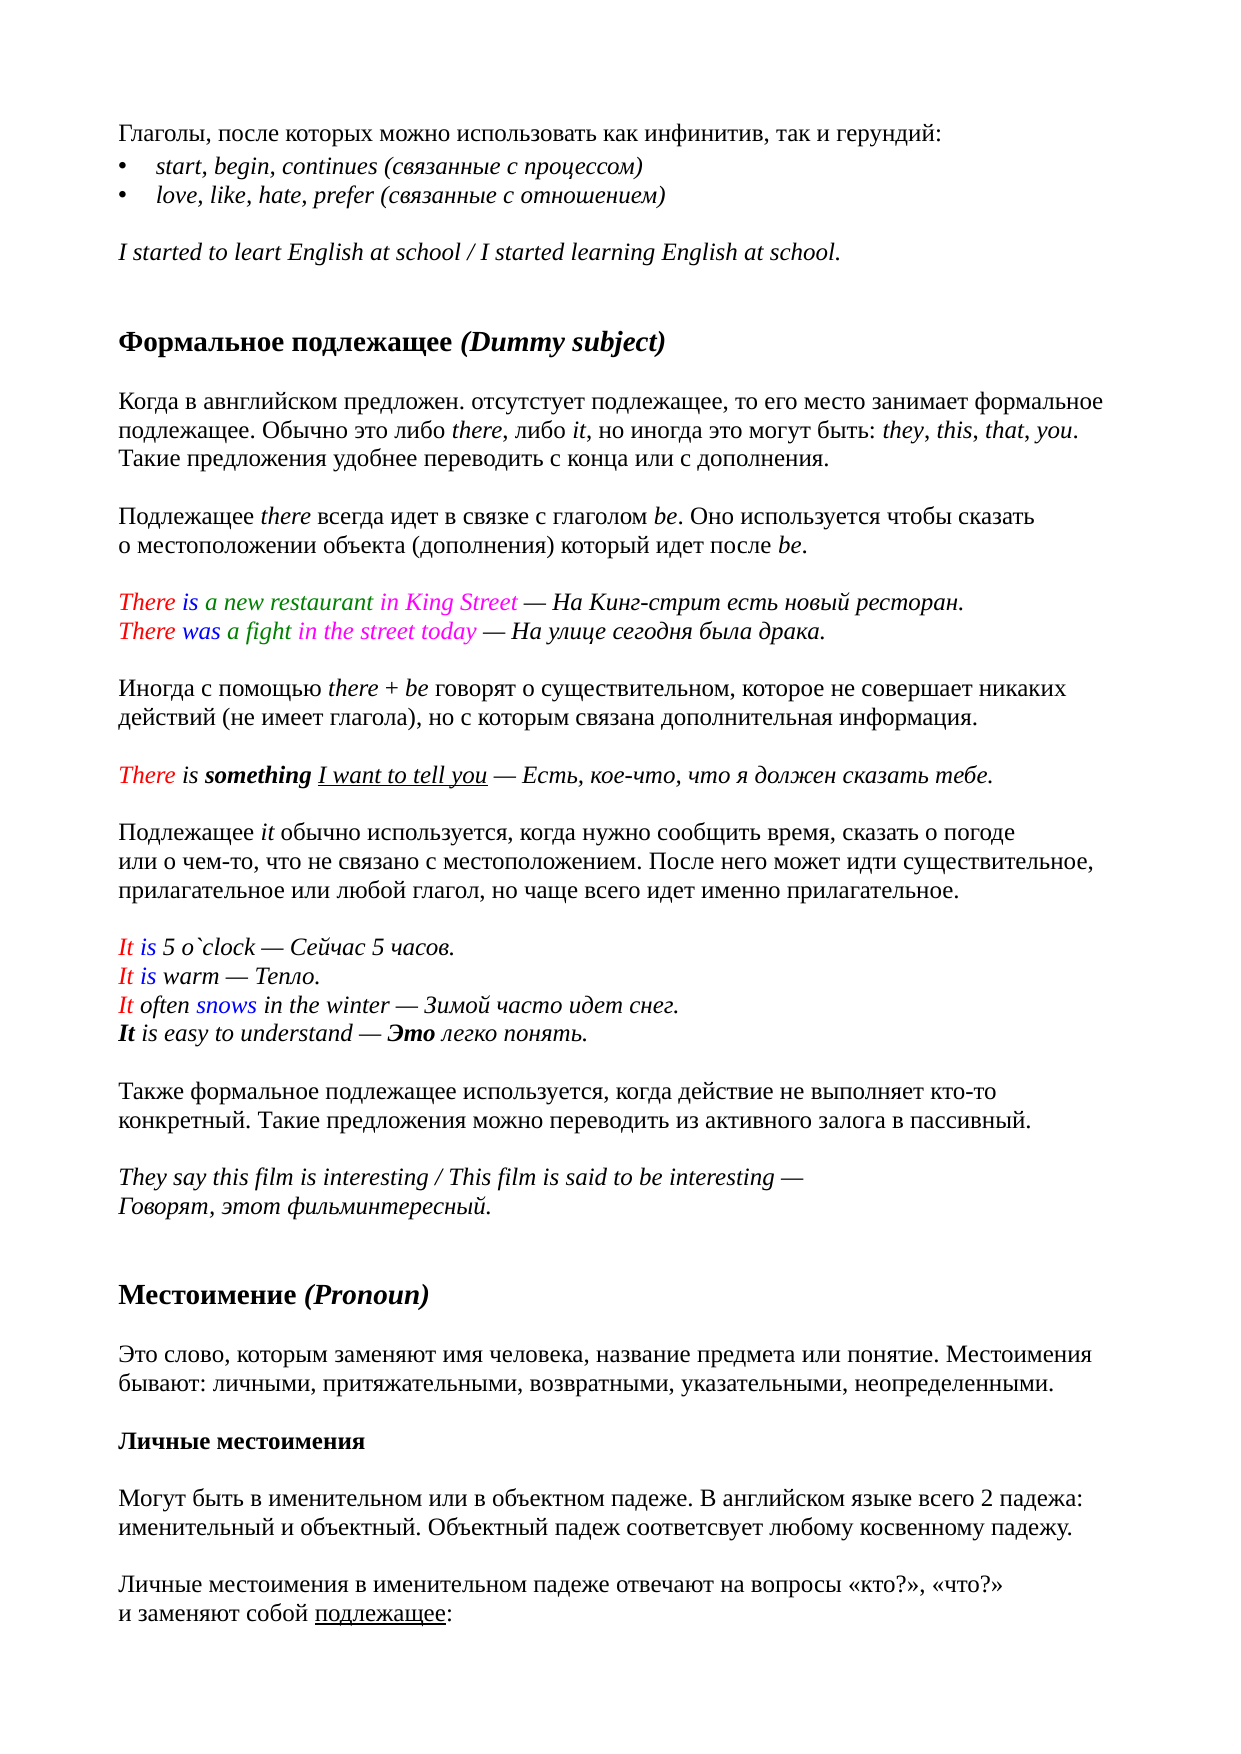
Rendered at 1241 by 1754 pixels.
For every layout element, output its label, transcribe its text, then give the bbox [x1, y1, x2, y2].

text Формальное подлежащее (Dummy subject) [118, 324, 1122, 357]
text It is easy to understand — Это легко понять. [118, 1018, 1122, 1047]
text It often snows in the winter — Зимой часто идет снег. [118, 990, 1122, 1018]
text Подлежащее there всегда идет в связке с глаголом be. Оно используется чтобы сказать [118, 501, 1122, 530]
list love, like, hate, prefer (связанные с отношением) [118, 180, 1122, 209]
text Это слово, которым заменяют имя человека, название предмета или понятие. Местоимения бывают: личными, притяжательными, возвратными, указательными, неопределенными. [118, 1339, 1122, 1397]
text Личные местоимения [118, 1426, 1122, 1454]
text Глаголы, после которых можно использовать как инфинитив, так и герундий: [118, 118, 1122, 147]
text There was a fight in the street today — На улице сегодня была драка. [118, 616, 1122, 645]
text конкретный. Такие предложения можно переводить из активного залога в пассивный. [118, 1105, 1122, 1133]
text Могут быть в именительном или в объектном падеже. В английском языке всего 2 падежа: именительный и объектный. Объектный падеж соответсвует любому косвенному падежу. [118, 1483, 1122, 1541]
text Подлежащее it обычно используется, когда нужно сообщить время, сказать о погоде [118, 817, 1122, 846]
text Иногда с помощью there + be говорят о существительном, которое не совершает никаких [118, 673, 1122, 702]
text It is 5 o`clock — Сейчас 5 часов. [118, 932, 1122, 961]
text Местоимение (Pronoun) [118, 1277, 1122, 1311]
text или о чем-то, что не связано с местоположением. После него может идти существительное, прилагательное или любой глагол, но чаще всего идет именно прилагательное. [118, 846, 1122, 903]
text Также формальное подлежащее используется, когда действие не выполняет кто-то [118, 1076, 1122, 1105]
text действий (не имеет глагола), но с которым связана дополнительная информация. [118, 702, 1122, 731]
text Когда в авнглийском предложен. отсутстует подлежащее, то его место занимает формальное подлежащее. Обычно это либо there, либо it, но иногда это могут быть: they, this, that, you. Такие предложения удобнее переводить с конца или с дополнения. [118, 386, 1122, 472]
text о местоположении объекта (дополнения) который идет после be. [118, 530, 1122, 558]
list start, begin, continues (связанные с процессом) [118, 151, 1122, 180]
text Говорят, этот фильминтересный. [118, 1191, 1122, 1220]
text They say this film is interesting / This film is said to be interesting — [118, 1162, 1122, 1191]
text It is warm — Тепло. [118, 961, 1122, 990]
text и заменяют собой подлежащее: [118, 1598, 1122, 1627]
text There is a new restaurant in King Street — На Кинг-стрит есть новый ресторан. [118, 587, 1122, 616]
text There is something I want to tell you — Есть, кое-что, что я должен сказать тебе. [118, 760, 1122, 788]
text Личные местоимения в именительном падеже отвечают на вопросы «кто?», «что?» [118, 1569, 1122, 1598]
text I started to leart English at school / I started learning English at school. [118, 237, 1122, 266]
